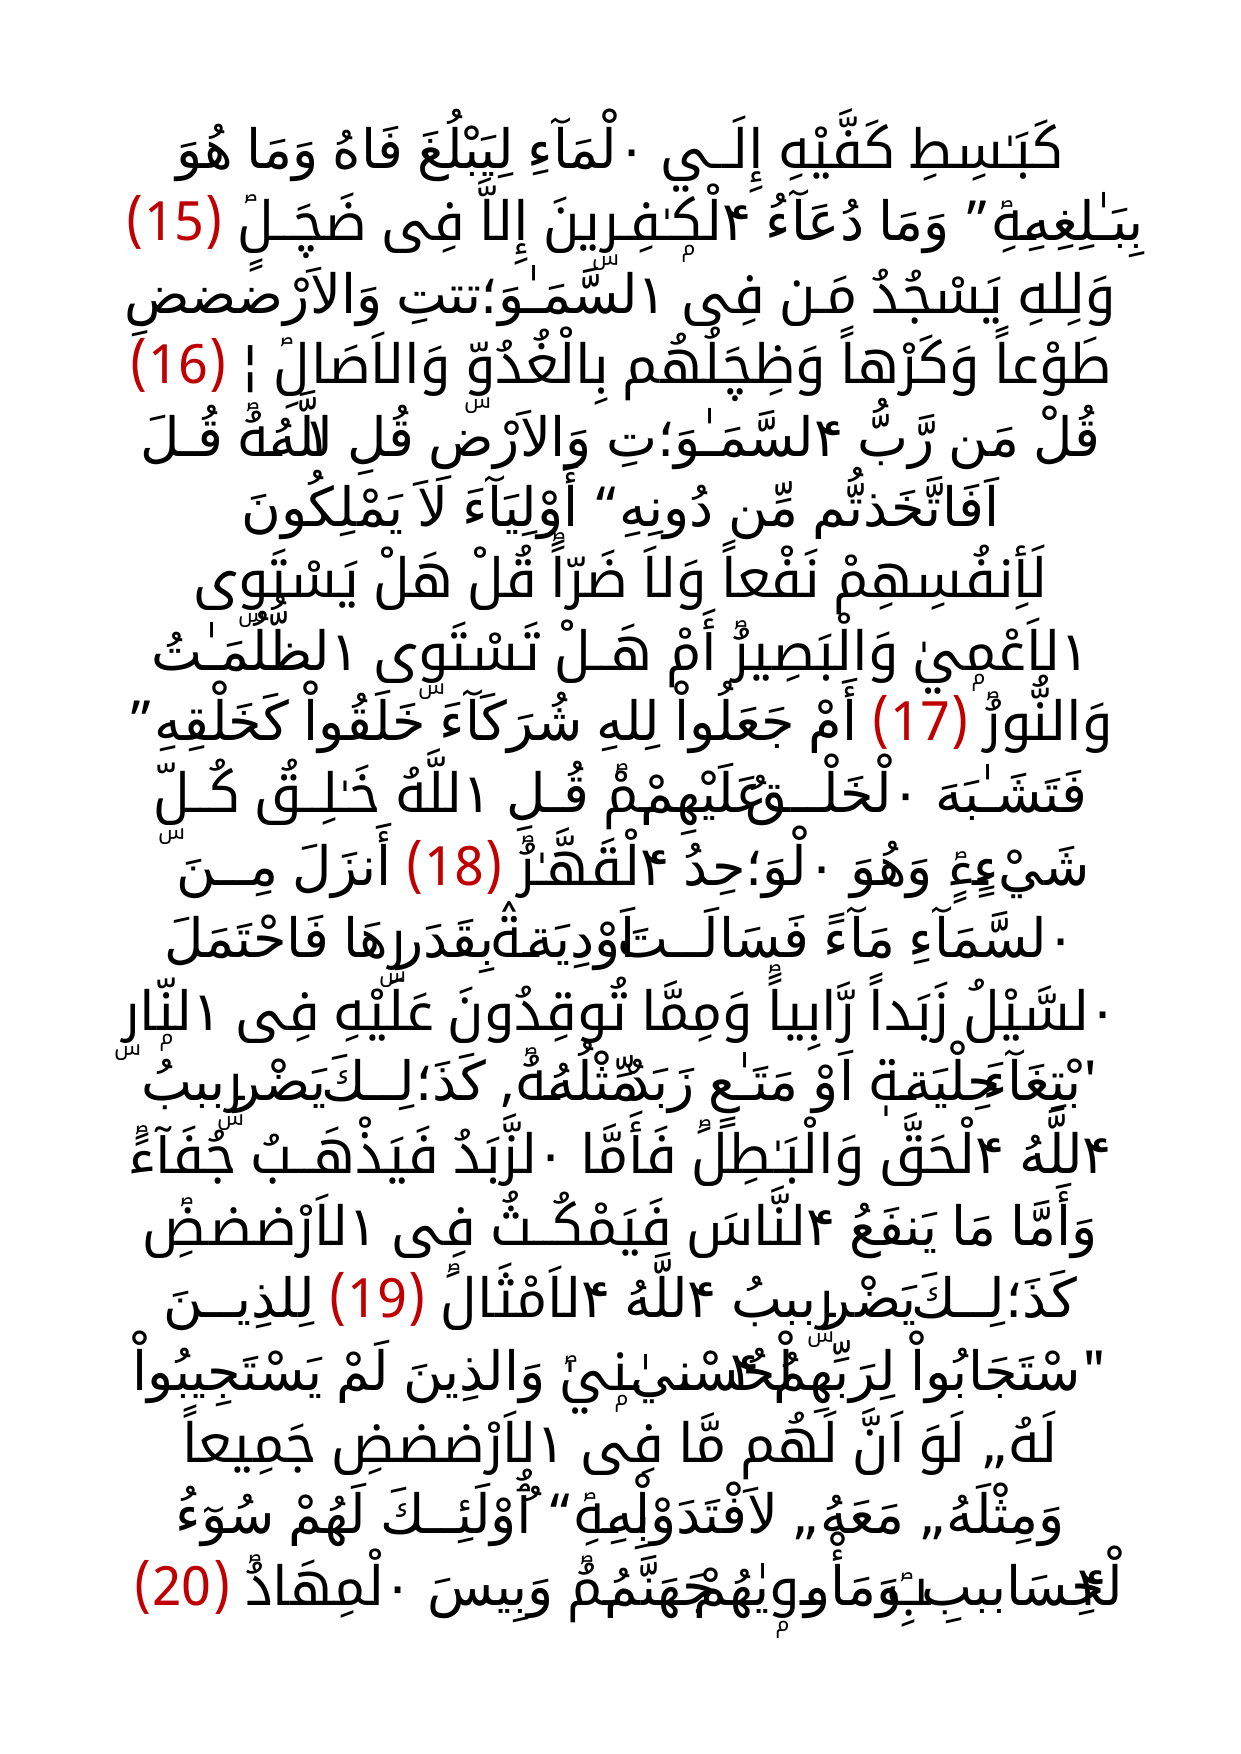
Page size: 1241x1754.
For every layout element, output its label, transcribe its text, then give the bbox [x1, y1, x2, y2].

text بِسْمِ ۱للَّهِ ۱لرَّحْمَـٰنِ ۱لرَّحِيمِ أَلَٓمِؓـرۭؐ تِلْــكَ ءَايَـٰــتُ ۴لْكِتَـٰــبِؐ وَاﻟـذِىٓ ٱُنزۣلَ إِلَيْــكَ مِن رَّبِّــكَ ۰لْحَقُّؐ وَچَكِــنَّ أَكْثَرَ ۰لنَّاسسسِ لاَ يُومِنُونَؐ (1) ۰للَّهُ ۴ﻟ﮲ رَفَعَ ۰لسَّمَـٰوَ؛تتتِ بِغَيْرۣ عَمَدٍؐ تَرَوْنَهَاؐ ثُمَّ "سْتَوۭيٰ عَلَــي ۰لْعَرْشِؐ وَسَخَّرَ ۰لشَّمْـسَ وَالْقَمَرَؐ كُلٌّ يَجْرۣى لَأِجَــلٍ مُّسَمّيًؐ يُدَبِّرُ ۴لاَمْرَؐ يُفَصِّــلُ ۴لاَيَـٰــتِ لَعَلَّكُم بِلِقَآءِ رَبِّكُمْ تُوقِنُونَؐ (2) وَهُوَ ۰ﻟ﮲ مَدَّ ۰لاَرْضَ وَجَعَـلَ فِيهَا رَوَ؛سِيَ وَأَنْهَـٰراًؐ وَمِــن كُــلّۣ ۱لثَّمَرَ؛تِ جَعَـلَ فِيهَا زَوْجَيْـنِ 'ثْنَيْــنۣؐ يُغْشِى ۱ليْــلَ ۰لنَّهَارَؐ إِنَّ فِى ذَ؛لِــكَ ءَلاَيَـٰــتٍ لِّقَوْمٍ يَتَفَكَّرُونَؐ (3) وَفِى ۱لاَرْضِ قِطَعٌ مُّتَجَـٰوۣرَ؛تتتٌ وَجَنَّـٰــتٌ مِّــنَ اَعْنَـٰــبٍ وَزَرْعٍ وَنَخِيــلٍ صِنْوَانٍ وَغَيْرۣ صِنْوَانٍ تُسْقۭــيٰ بِمَآءٍ وَ؛حِدٍؐ وَنُفَضِّـلُ بَعْضَهَا عَلَيٰ بَعْـضٍ فِى ۱لاُكْلِؐ إِنَّ فِى ذَ؛لِــكَ ءَلاَيَـٰــتٍ لِّقَوْمٍ يَعْقِلُونَؐ (4) © وَإِن تَعْجَــبْ فَعَجَــبٌ قَوْلُهُمُ; أَ.ذَا كُنَّا تُرَ؛باٗ اِنَّا لَفِى خَلْـقٍ جَدِيدٖؐ (5) ۷وْلَئِــكَ ۰لذِيــنَ كَفَرُواْ بِرَبِّهِمْؐ وَٱُوْلَئِــكَ ۰لاَغْچَـلُ فِىٓ أَعْنَـٰقِهِمْؐ وَٱُوْلَئِــكَ أَصْحَـٰــبُ ۴لنّۭارۣ هُمْ فِيهَا خَـٰلِدُونَؐ (6) وَيَسْتَعْجِلُونَــكَ بِالسَّيِّيؕةِ قَبْــلَ ۰لْحَسَنَةِ وَقَدْ خَلَــتْ مِــن قَبْلِهِمُ ۴لْمَثُچَتُؐ وَإِنَّ رَبَّكَ لَذُو مَغْفِرَةٍ لِّلنَّاسسسِ عَلَيٰ ظُلْمِهِمْؐ وَإِنَّ رَبَّــكَ لَشَدِيدُ ۴لْعِقَابِؐ (7) وَيَقُولُ ۴لذِينَ كَفَرُواْ لَوْلآَ ٱُنزۣلَ عَلَيْهِ ءَايَةٌ مِّن رَّبِّهِؐ“ إِنَّمَآ أَنتَ مُنذِرٌؐ وَلِكُلِّ قَوْمٖ هَادٖؐ (8) ۱للَّهُ يَعْلَمُ مَا تَحْمِــلُ كُلُّ ٱُنثۭيٰ وَمَا تَغِيــضُ ۴لاَرْحَامُ وَمَا تَزْدَادُؐ وَكُــلُّ شَيْءٖ عِندَهُ„ بِمِقْدۭارٖؐ (9) عَـٰلِمُ ۴لْغَيْــبِ وَالشَّهَـٰدَةِؐ ۱لْكَبِيرُ ۴لْمُتَعَالِؐ (10) سَوَآءٌ مِّنكُم مَّــنَ اَسَرَّ ۰لْقَوْلَ وَمَن جَهَرَ بِهِ” وَمَنْ هُوَ مُسْتَخْفٙ بِاليْلِ وَسَارۣبببٛ بِالنَّهۭارۣؐ (11) لَهُ„ مُعَقِّبَـٰـــتٌ مِّنۢ بَيْـنِ يَدَيْهِ وَمِــنْ خَلْفِهِ” يَحْفَظُونَهُ„ مِنَ اَمْرۣ ۱للَّهِؐ إِنننَّ ۰للَّهَ لاَ يُغَيِّرُ مَا بِقَوْمٖ حَتَّيٰ يُغَيِّرُواْ مَا بِأَنفُسِهِمْؐ وَإِذَآ أَرَادَ ۰للَّهُ بِقَوْمٍ سُوٓءاً فَلاَ مَرَدَّ لَهُؐ, وَمَا لَهُم مِّن دُونِهِ” مِنْ وَّالٖؐ (12) هُوَ ۰ﻟ﮲ يُرۣيكُمُ ۴لْبَرْقَ خَوْفاً وَطَمَعاً وَيُنشِىُٔ ۴ڤسَّحَابَ ۰لثِّقَالللَ (13) وَيُسَبِّحُ ۴لرَّعْدُ بِحَمْدِهِ” وَالْمَلَئِكَةُ مِنْ خِيفَتِهِؐ” وَيُرْسِــلُ ۴لصَّوَ؛عِقَ فَيُصِيــبُ بِهَا مَنْ يَّشَآءُ وَهُمْ يُجَـٰدِلُونَ فِى ۱للَّهِ وَهُوَ شَدِيدُ ۴ڤْمِحَالِؐ (14) ® لَهُ„ دَعْوَةُ ۴لْحَقﱢّؐ وَالذِيــنَ يَدْعُونَ مِن دُونِهِ” لاَ يَسْتَجِيبُونَ لَهُم بِشَىْءٖ اِلاَّ كَبَـٰسِطِ كَفَّيْهِ إِلَــي ۰لْمَآءِ لِيَبْلُغَ فَاهُ وَمَا هُوَ بِبَـٰلِغِهِؐ” وَمَا دُعَآءُ ۴لْكۭـٰفِـرۣينَ إِلاَّ فِى ضَچَــلٍؐ (15) وَلِلهِ يَسْجُدُ مَـن فِى ۱لسَّمَـٰوَ؛تتتِ وَالاَرْضضضِ طَوْعاً وَكَرْهاً وَظِچَلُهُم بِالْغُدُوّۣ وَالاَصَالِؐ ¦ (16) قُلْ مَن رَّبُّ ۴لسَّمَـٰوَ؛تِ وَالاَرْضِ قُلِ ۱للَّهُؐ قُـلَ اَفَاتَّخَذتُّم مِّن دُونِهِ“ أَوْلِيَآءَ لاَ يَمْلِكُونَ لَأِنفُسِهِمْ نَفْعاً وَلاَ ضَرّاًؐ قُلْ هَلْ يَسْتَوۣى ۱لاَعْمۭيٰ وَالْبَصِيرُؐ أَمْ هَــلْ تَسْتَوۣى ۱لظُّلُمَـٰتُ وَالنُّورُؐ (17) أَمْ جَعَلُواْ لِلهِ شُرَكَآءَ خَلَقُواْ كَخَلْقِهِ” فَتَشَـٰبَهَ ۰لْخَلْــقُ عَلَيْهِمْؐ قُـلِ ۱للَّهُ خَـٰلِــقُ كُــلّۣ شَيْءٍؐ وَهُوَ ۰لْوَ؛حِدُ ۴لْقَهَّـٰرُؐ (18) أَنزَلَ مِــنَ ۰لسَّمَآءِ مَآءً فَسَالَــتَ اَوْدِيَةٛ بِقَدَرۣهَا فَاحْتَمَلَ ۰لسَّيْلُ زَبَداً رَّابِياًؐ وَمِمَّا تُوقِدُونَ عَلَيْهِ فِى ۱لنّۭارۣ 'بْتِغَآءَ حِلْيَةٖ اَوْ مَتَـٰعٍ زَبَدٌ مِّثْلُهُؐ, كَذَ؛لِــكَ يَضْرۣبببُ ۴للَّهُ ۴لْحَقَّ وَالْبَـٰطِلَؐ فَأَمَّا ۰لزَّبَدُ فَيَذْهَــبُ جُفَآءًؐ وَأَمَّا مَا يَنفَعُ ۴لنَّاسَ فَيَمْكُــثُ فِى ۱لاَرْضضضِؐ كَذَ؛لِــكَ يَضْرۣبببُ ۴للَّهُ ۴لاَمْثَالَؐ (19) لِلذِيــنَ "سْتَجَابُواْ لِرَبِّهِمُ ۴لْحُسْنۭيٰؐ وَالذِينَ لَمْ يَسْتَجِيبُواْ لَهُ„ لَوَ اَنَّ لَهُم مَّا فِى ۱لاَرْضضضِ جَمِيعاً وَمِثْلَهُ„ مَعَهُ„ لاَفْتَدَوْاْ بِهِؐ“ ٱُوْلَئِــكَ لَهُمْ سُوٓءُ ۴لْحِسَابببِؐ وَمَأْوۭيٰهُمْ جَهَنَّمُؐ وَبِيسَ ۰لْمِهَادُؐ (20) ¤ أَفَمَـنْ يَّعْلَمُ أَنَّمَآ ٱُنزۣلَ إِلَيْــكَ مِن رَّبِّــكَ ۰لْحَــقُّ كَمَنْ هُوَ أَعْمۭيٰٓؐ إِنَّمَا يَتَذَكَّرُ ٱُوْلُواْ ۴لاَلْبَـٰــبِ (21) ۱لذِينَ يُوفُونَ بِعَهْدِ ۱للَّهِ وَلاَ يَنقُضُونَ ۰لْمِيثَـٰقَ (22) وَالذِينَ يَصِلُونَ مَآ أَمَرَ ۰للَّهُ بِهِ“ أَنْ يُّوصَلَ وَيَخْشَوْنَ رَبَّهُمْ وَيَخَافُونَ سُوٓءَ ۰لْحِسَابِ (23) وَالذِيــنَ صَبَرُواْ èبْتِغَآءَ وَجْهِ رَبِّهِمْ وَأَقَامُواْ ۴لصَّلَوٰةَ وَأَنفَقُواْ مِمَّا رَزَقْنَـٰهُمْ سِرّاً وَعَچَنِيَةً وَيَدْرَءُونَ بِالْحَسَنَةِ ۱لسَّيِّيؕةَؐ ٱُوْلَئِكَ لَهُمْ عُقْبَي ۰لدّۭارۣؐ (24) جَنَّـٰــتُ عَدْنٍ يَدْخُلُونَهَا وَمَــن صَلَحَ مِــنَ —ابَآئِهِمْ وَأَزْوَ؛جِهِمْ وَذُرّۣيَّـٰتِهِمْؐ وَالْمَلَئِكَةُ يَدْخُلُونَ عَلَيْهِم مِّــن كُلِّ بَابٍؐ سَچَم٘ عَلَيْكُم بِمَا صَبَرْتُمْؐ فَنِعْمَ عُقْبَــي ۰لـدّۭارۣؐ (25) وَالذِيــنَ يَنقُضُونَ عَهْدَ ۰للَّهِ مِـنۢ بَعْدِ مِيثَـٰقِهِ” وَيَقْطَعُونَ مَآ أَمَرَ ۰للَّهُ بِهِ“ أَنْ يُّوصَلَ وَيُفْسِدُونَ فِى ۱لاَرْضِ ٱُوْلَئِكَ لَهُمُ ۴للَّعْنَةُ وَلَهُمْ سُوٓءُ ۴لدّۭارۣؐ (26) ۱للَّهُ يَبْسُطُ ۴لرّۣزْقَ لِمَـنْ يَّشَآءُ وَيَقْدِرُؐ وَفَرۣحُواْ بِالْحَيَوٰةِ ۱لدُّنْيۭاؐ وَمَا ۰لْحَيَوٰةُ ۴لدُّنْيۭا فِى ۱لاَخِرَةِ إِلاَّ مَتَـٰعٌؐ (27) وَيَقُولُ ۴لذِيــنَ كَفَرُواْ لَوْلآَ ٱُنزۣلَ عَلَيْهِ ءَايَةٌ مِّن رَّبِّهِؐ” قُـلِ اِنَّ ۰للَّهَ يُضِلُّ مَنْ يَّشَآءُ وَيَهْدِ ىٓ إِلَيْهِ مَنَ اَنَابَؐ (28) ۰لذِيــنَ ءَامَنُواْ وَتَطْمَئِنُّ قُلُوبُهُم بِذِكْرۣ ۱للَّهِؐ أَلاَ بِذِكْرۣ ۱للَّهِ تَطْمَئِـــنُّ ۴لْقُلُوبُؐ (29) ۴لذِيــنَ ءَامَنُواْ وَعَمِلُواْ ۴ڤصَّـٰڤِحَـٰــتِ طُوبۭــيٰ لَهُمْ وَحُسْــنُ مَـَٔابٍؐ (30) ® كَذَ؛لِــكَ أَرْسَلْنَـٰــكَ فِىٓ ٱُمَّةٍ قَدْ خَلَــتْ مِــن قَبْلِهَآ ٱُمَمٌ لِّتَتْلُوَاْ عَلَيْهِمُ ۴ﻟـذِىٓ أَوْحَيْنَآ إِلَيْــكَ وَهُمْ يَكْفُرُونَ بِالرَّحْمَـٰــنۣؐ قُلْ هُوَ رَبِّىؐ لآَ إِچَهَ إِلاَّ هُوَؐ عَلَيْهِ تَوَكَّلْــتُؐ وَإِلَيْهِ مَتَابِؐ (31) وَلَوَ اَنَّ قُرْءَاناً سُيِّرَتتتْ بِهِ ۱لْجِبَالُ أَوْ قُطِّعَتْ بِهِ ۱لاَرْضُ أَوْ كُلِّمَ بِهِ ۱لْمَوْتۭيٰؐ بَل لِّلهِ ۱لاَمْرُ جَمِيعاٗؐ اَفَلَمْ يَاْيْـَٔـــسِ ۱لـذِيــنَ ءَامَنُوٓاْ أَن لَّوْ يَشَآءُ ۴للَّهُ لَهَدَي ۰لنَّاسَ جَمِيعاًؐ وَلاَ يَزَالُ ۴لذِيــنَ كَفَرُواْ تُصِيبُهُم بِمَا صَنَعُواْ قَارۣعَة٘ اَوْ تَحُلُّ قَرۣيباً مِّن دۭارۣهِمْ حَتَّيٰ يَاتِيَ وَعْدُ ۴للَّهِؐ إِنننَّ ۰للَّهَ لاَ يُخْلِفُ ۴لْمِيعَادَؐ (32) وَلَقَدُ ۶سْتُهْزۣىَٔ بِرُسُلٍ مِّــن قَبْلِــكَ فَأَمْلَيْــتُ لِلذِيــنَ كَفَرُواْ ثُمَّ أَخَذتُّهُمْؐ فَكَيْفَ كَانَ عِقَابِؐ (33) أَفَمَنْ هُوَ قَآئِم٘ عَلَــيٰ كُـلِّ نَفْسٙ بِمَــا كَسَبَــتْؐ وَجَعَلُواْ لِلهِ شُرَكَآءَ قُــلْ سَمُّوهُمُؐ; أَمْ تُنَبِّـُٔونَهُ„ بِمَا لاَ يَعْلَمُ فِى ۱لاَرْضِ أَم بِظَـٰهِرٍ مِّنَ ۰لْقَوْلِؐ بَلْ زُيِّنَ لِلذِيــنَ كَفَرُواْ مَكْرُهُمْ وَصَدُّواْ عَـنِ ۱لسَّبِيلِؐ وَمَـنْ يُّضْلِلِ ۱للَّهُ فَمَا لَهُ„ مِــنْ هَادٍؐ (34) لَّهُمْ عَذَابببٌ فِى ۱لْحَيَوٰةِ ۱لدُّنْيۭاؐ وَلَعَذَابببُ ۴لاَخِرَةِ أَشَقُّؐ وَمَا لَهُم مِّــنَ ۰للَّهِ مِنْ وَّاقٍؐ (35) © مَّثَلُ ۴لْجَنَّةِ ۱لتِى وُعِدَ ۰لْمُتَّقُونَ تَجْرۣى مِــن تَحْتِهَا ۰لاَنْهَـٰرُ ٱُكْلُهَا دَآئِمٌ وَظِلُّهَاؐ تِلْــكَ عُقْبَــي ۰لذِيــنَ "تَّقَواْؐ وَّعُقْبَي ۰لْكۭـٰفِـرۣيــنَ ۰لنَّارُؐ (36) وَالذِيــنَ ءَاتَيْنَـٰهُمُ ۴لْكِتَـٰــبَ يَفْرَحُونَ بِمَآ ٱُنزۣلَ إِلَيْــكَؐ وَمِــنَ ۰لاَحْزَابِ مَـنْ يُّنكِرُ بَعْضَهُؐ, قُـلِ اِنَّمَآ ٱُمِرْتتتُ أَنننَ اَعْبُدَ ۰للَّهَ وَلآَ ٱُشْرۣكَ بِهِؐ“ إِلَيْهِ أَدْعُواْؐ وَإِلَيْهِ مَـَٔابببِؐ (37) وَكَذَ؛لِــكَ أَنزَلْنَـٰهُ حُكْماٗ عَرَبِيّاًؐ وَلَـئِـــۣن 'تَّبَعْــتَ أَهْوَآءَهُم بَعْدَ مَا جَآءَكككَ مِــنَ ۰لْعِلْمِ مَا لَــكَ مِــنَ ۰للَّهِ مِنْ وَّلِيٍّ وَلاَ وَاقٍؐ (38) وَلَقَدَ اَرْسَلْنَا رُسُلًا مِّــن قَبْلِــكَ وَجَعَلْنَا لَهُمُ; [118, 118, 1122, 1628]
